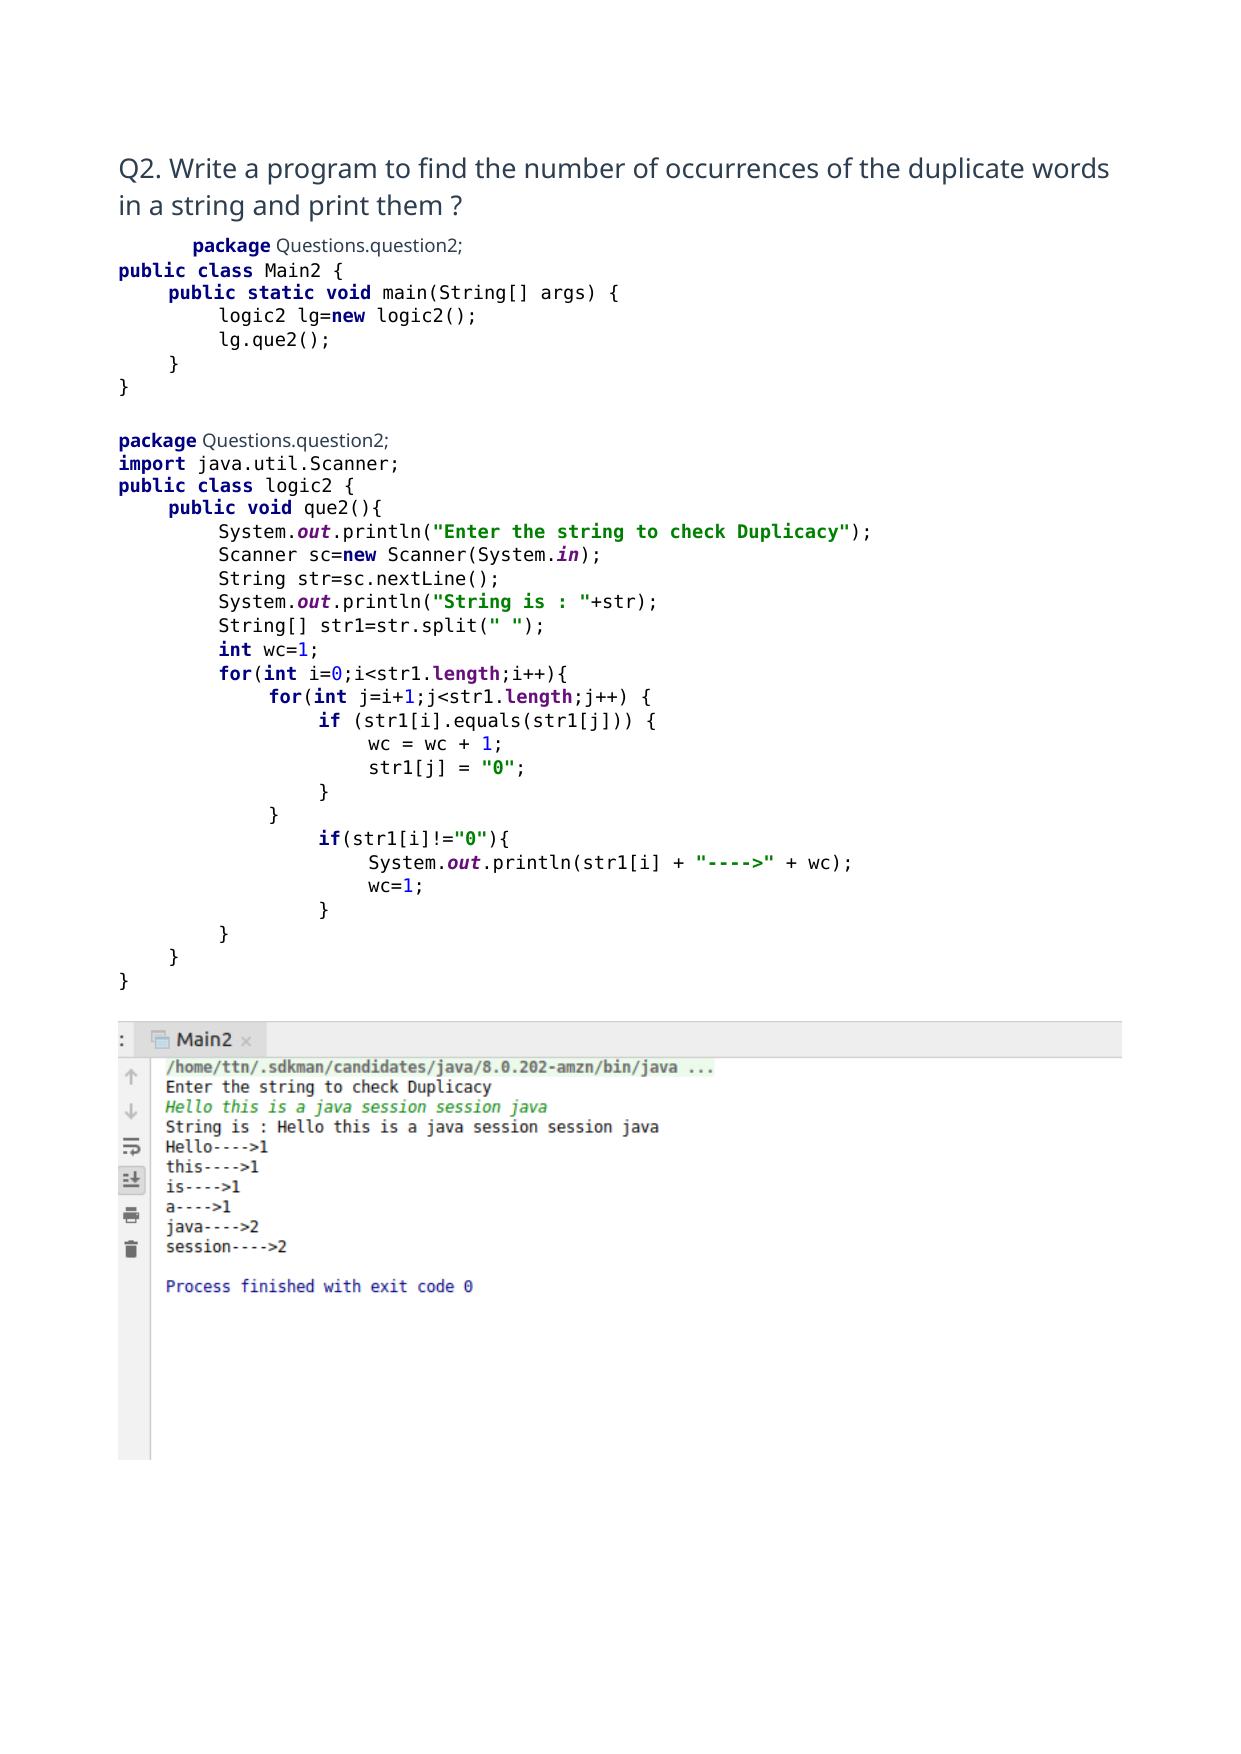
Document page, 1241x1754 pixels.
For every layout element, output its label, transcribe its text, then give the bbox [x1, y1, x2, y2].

text if (str1[i].equals(str1[j])) { [118, 710, 1122, 733]
text wc = wc + 1; [118, 733, 1122, 757]
text } [118, 376, 1122, 398]
text public static void main(String[] args) { [118, 282, 1122, 305]
text for(int i=0;i<str1.length;i++){ [118, 662, 1122, 686]
text } [118, 353, 1122, 376]
text System.out.println("String is : "+str); [118, 592, 1122, 615]
text str1[j] = "0"; [118, 757, 1122, 781]
text } [118, 781, 1122, 804]
text Q2. Write a program to find the number of occurrences of the duplicate words in a string and print them ? [118, 118, 1122, 223]
text public class Main2 { [118, 260, 1122, 282]
text package Questions.question2; [118, 223, 1122, 260]
text int wc=1; [118, 639, 1122, 662]
text logic2 lg=new logic2(); [118, 305, 1122, 329]
text String[] str1=str.split(" "); [118, 615, 1122, 639]
text } [118, 804, 1122, 828]
text if(str1[i]!="0"){ [118, 828, 1122, 852]
text public class logic2 { [118, 475, 1122, 497]
text import java.util.Scanner; [118, 453, 1122, 475]
text lg.que2(); [118, 329, 1122, 353]
text System.out.println(str1[i] + "---->" + wc); [118, 852, 1122, 875]
text } [118, 923, 1122, 946]
text for(int j=i+1;j<str1.length;j++) { [118, 686, 1122, 710]
text Scanner sc=new Scanner(System.in); [118, 544, 1122, 568]
text public void que2(){ [118, 497, 1122, 521]
picture [118, 1021, 1123, 1460]
text String str=sc.nextLine(); [118, 568, 1122, 592]
text } [118, 946, 1122, 970]
text wc=1; [118, 875, 1122, 899]
text System.out.println("Enter the string to check Duplicacy"); [118, 521, 1122, 544]
text package Questions.question2; [118, 428, 1122, 453]
text } [118, 970, 1122, 992]
text } [118, 899, 1122, 923]
